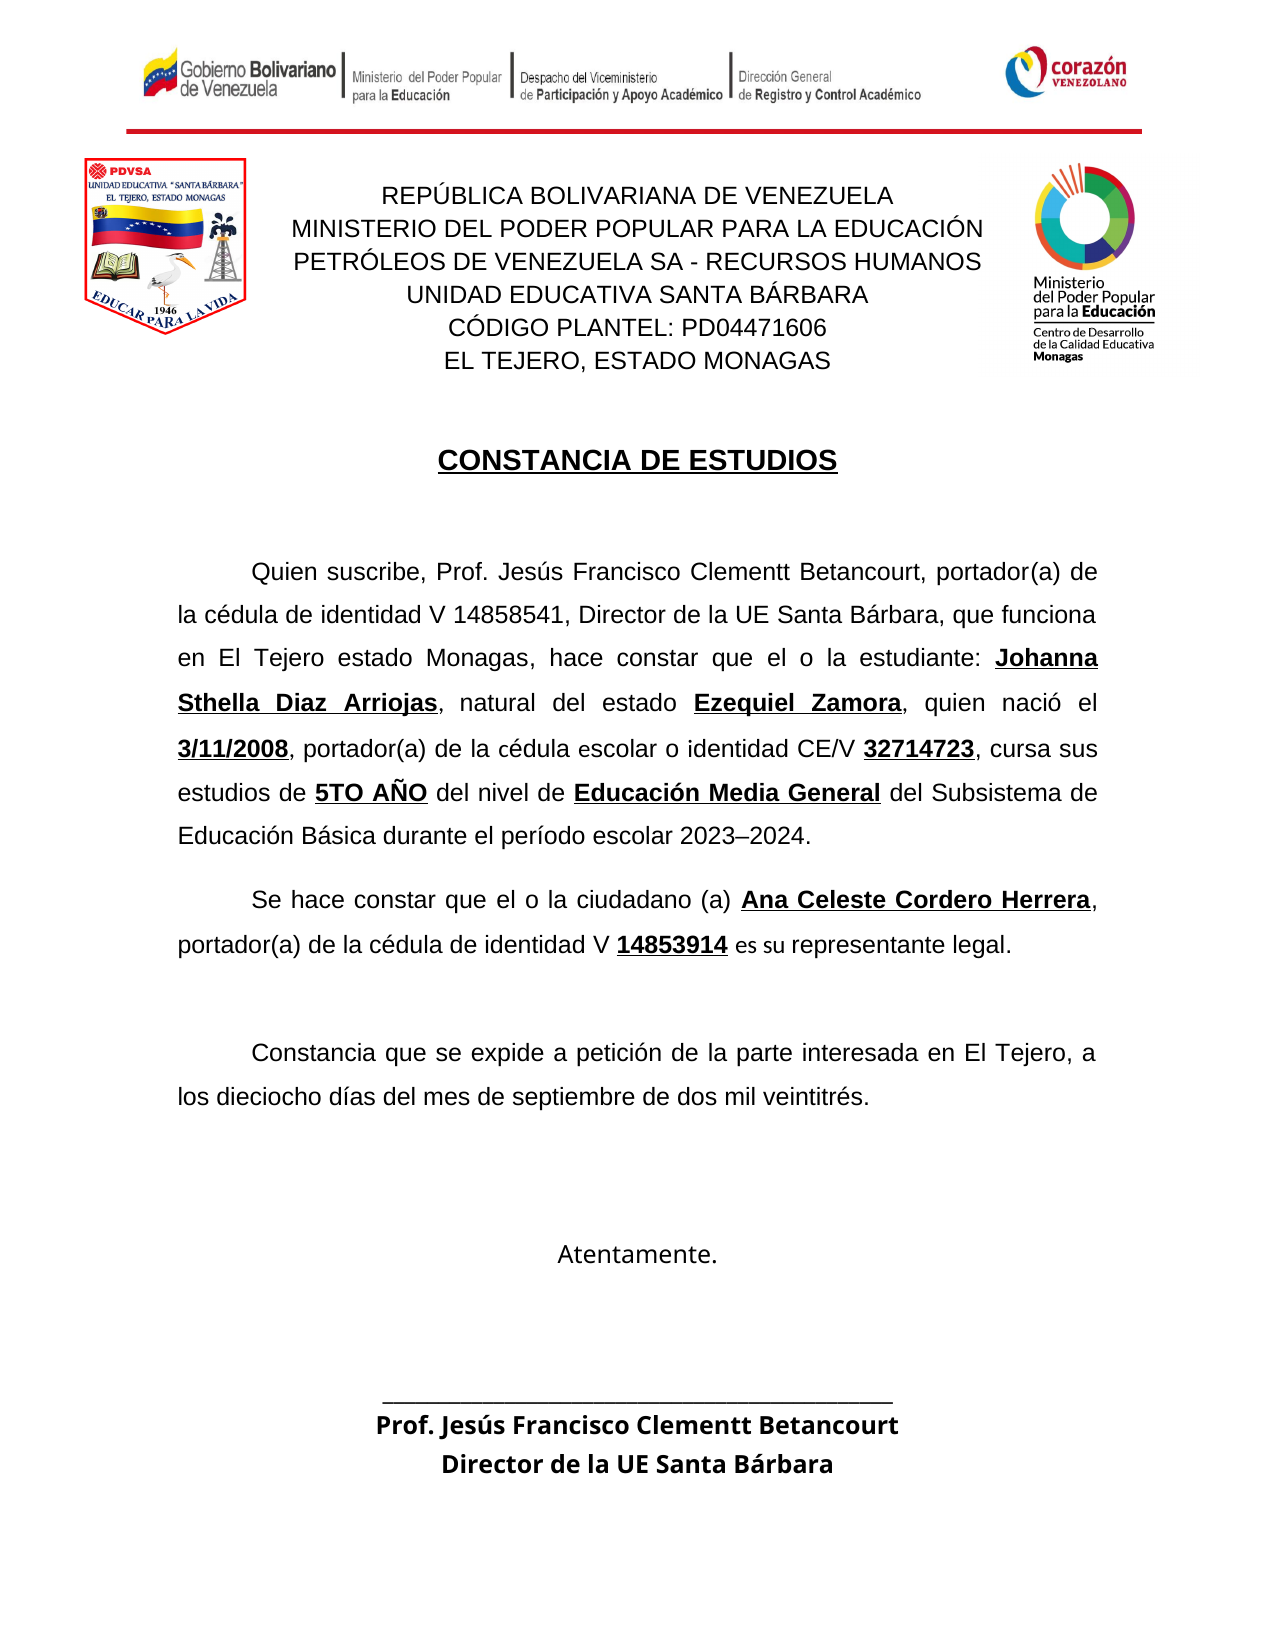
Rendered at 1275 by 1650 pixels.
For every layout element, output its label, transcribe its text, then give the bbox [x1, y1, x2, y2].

text ______________________________________________ [177, 1373, 1098, 1407]
text CÓDIGO PLANTEL: PD04471606 [177, 313, 978, 341]
text Prof. Jesús Francisco Clementt Betancourt [177, 1407, 1098, 1441]
text Atentamente. [177, 1237, 1098, 1271]
picture [978, 153, 1200, 377]
text Director de la UE Santa Bárbara [177, 1447, 1098, 1481]
subtitle CONSTANCIA DE ESTUDIOS [177, 443, 1098, 476]
text Se hace constar que el o la ciudadano (a) Ana Celeste Cordero Herrera, portador(a) de la cédula de identidad V 14853914 es su representante legal. [177, 885, 1098, 959]
text UNIDAD EDUCATIVA SANTA BÁRBARA [252, 280, 978, 308]
text Quien suscribe, Prof. Jesús Francisco Clementt Betancourt, portador(a) de la cédula de identidad V 14858541, Director de la UE Santa Bárbara, que funciona en El Tejero estado Monagas, hace constar que el o la estudiante: Johanna Sthella Diaz Arriojas, natural del estado Ezequiel Zamora, quien nació el 3/11/2008, portador(a) de la cédula escolar o identidad CE/V 32714723, cursa sus estudios de 5TO AÑO del nivel de Educación Media General del Subsistema de Educación Básica durante el período escolar 2023–2024. [177, 557, 1098, 849]
text EL TEJERO, ESTADO MONAGAS [177, 346, 978, 374]
picture [79, 158, 252, 335]
subtitle PETRÓLEOS DE VENEZUELA SA - RECURSOS HUMANOS [252, 247, 978, 275]
text Constancia que se expide a petición de la parte interesada en El Tejero, a los dieciocho días del mes de septiembre de dos mil veintitrés. [177, 1038, 1098, 1110]
subtitle REPÚBLICA BOLIVARIANA DE VENEZUELA [252, 181, 978, 209]
subtitle MINISTERIO DEL PODER POPULAR PARA LA EDUCACIÓN [252, 214, 978, 242]
picture [126, 11, 1142, 134]
